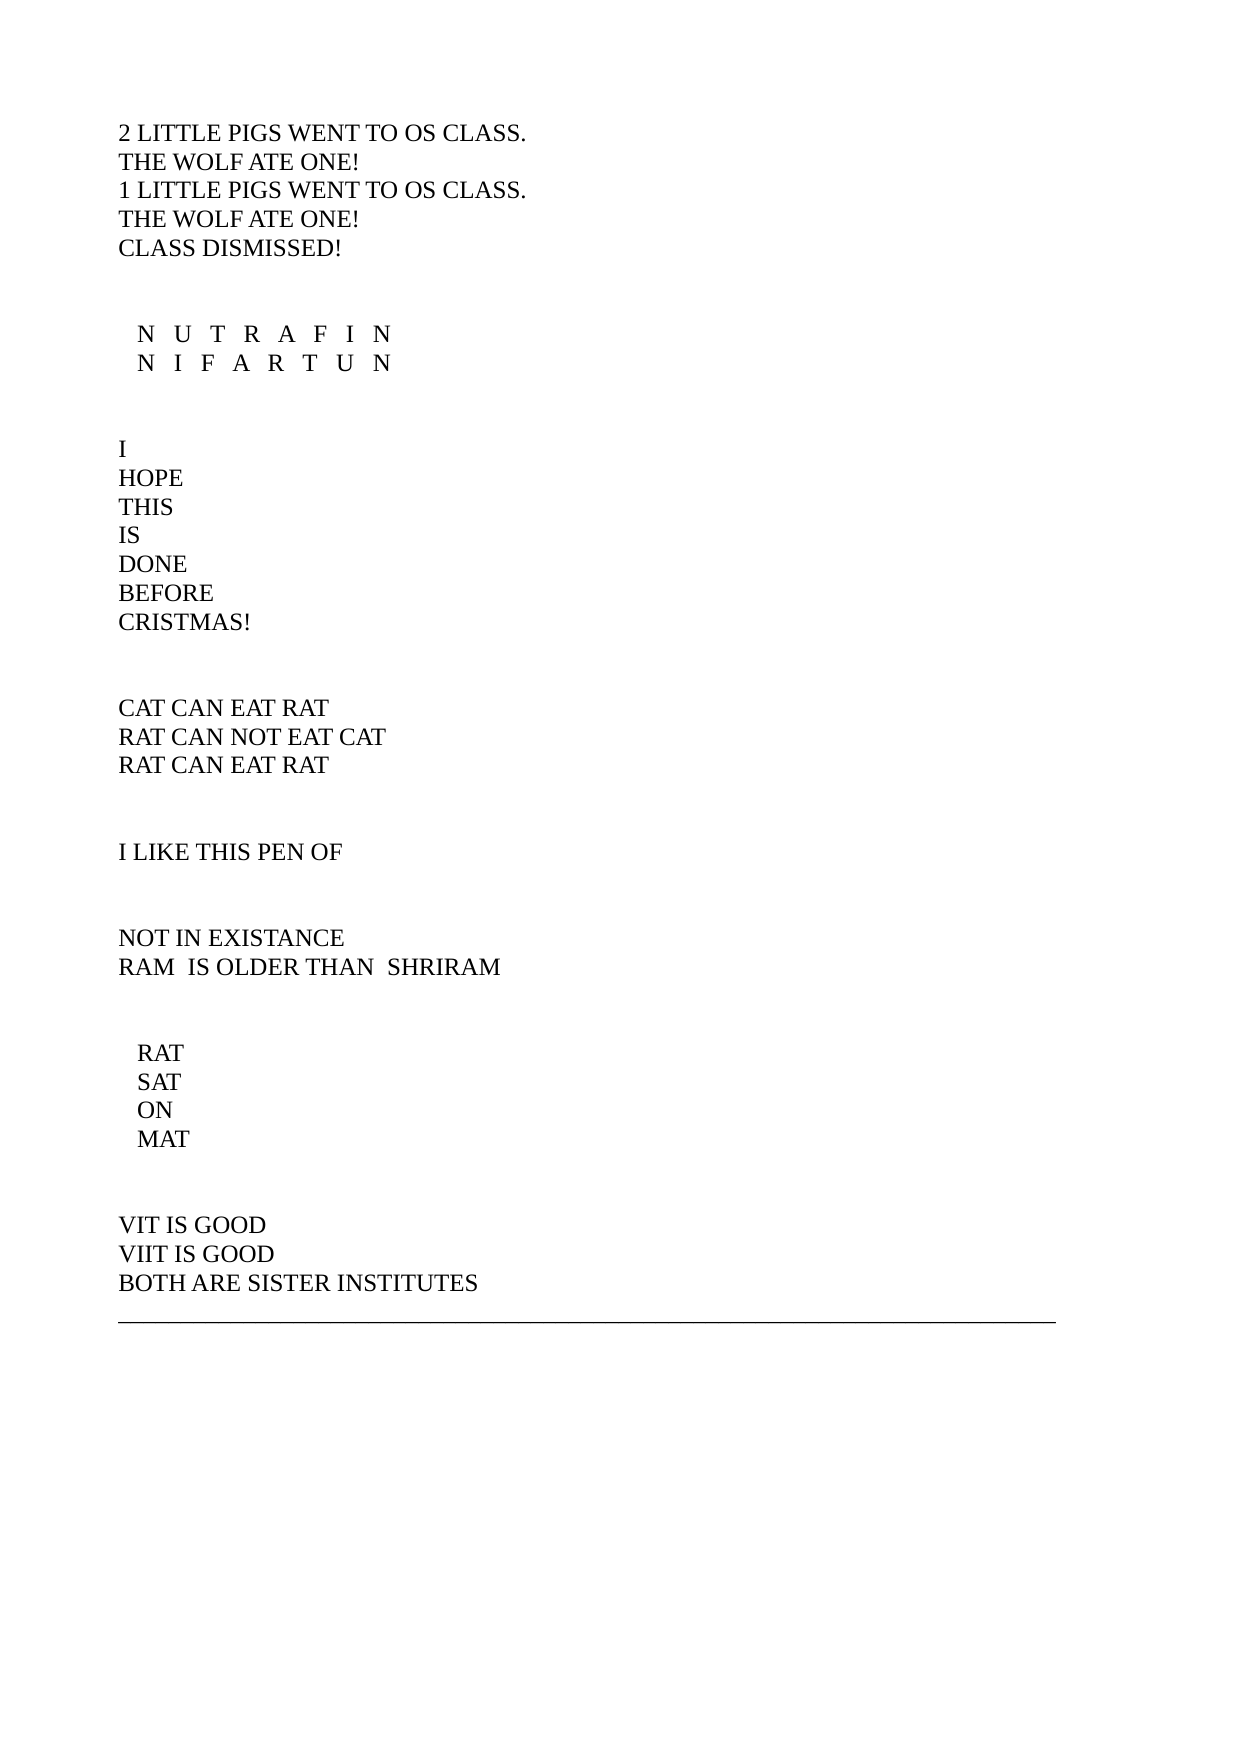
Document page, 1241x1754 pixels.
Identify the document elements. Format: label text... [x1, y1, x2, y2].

text I LIKE THIS PEN OF [118, 837, 1122, 866]
text I [118, 434, 1122, 463]
text CLASS DISMISSED! [118, 233, 1122, 262]
text CRISTMAS! [118, 607, 1122, 636]
text VIT IS GOOD [118, 1211, 1122, 1239]
text 2 LITTLE PIGS WENT TO OS CLASS. [118, 118, 1122, 147]
text IS [118, 521, 1122, 549]
text VIIT IS GOOD [118, 1239, 1122, 1268]
text BOTH ARE SISTER INSTITUTES [118, 1268, 1122, 1297]
text BEFORE [118, 578, 1122, 607]
text DONE [118, 549, 1122, 578]
text HOPE [118, 463, 1122, 492]
text N U T R A F I N [118, 319, 1122, 348]
text N I F A R T U N [118, 348, 1122, 377]
text THE WOLF ATE ONE! [118, 147, 1122, 176]
text RAM IS OLDER THAN SHRIRAM [118, 952, 1122, 981]
text SAT [118, 1067, 1122, 1096]
text ___________________________________________________________________________ [118, 1297, 1122, 1326]
text RAT CAN EAT RAT [118, 751, 1122, 779]
text CAT CAN EAT RAT [118, 693, 1122, 722]
text MAT [118, 1124, 1122, 1153]
text NOT IN EXISTANCE [118, 923, 1122, 952]
text THE WOLF ATE ONE! [118, 204, 1122, 233]
text RAT [118, 1038, 1122, 1067]
text THIS [118, 492, 1122, 521]
text RAT CAN NOT EAT CAT [118, 722, 1122, 751]
text ON [118, 1096, 1122, 1124]
text 1 LITTLE PIGS WENT TO OS CLASS. [118, 176, 1122, 204]
